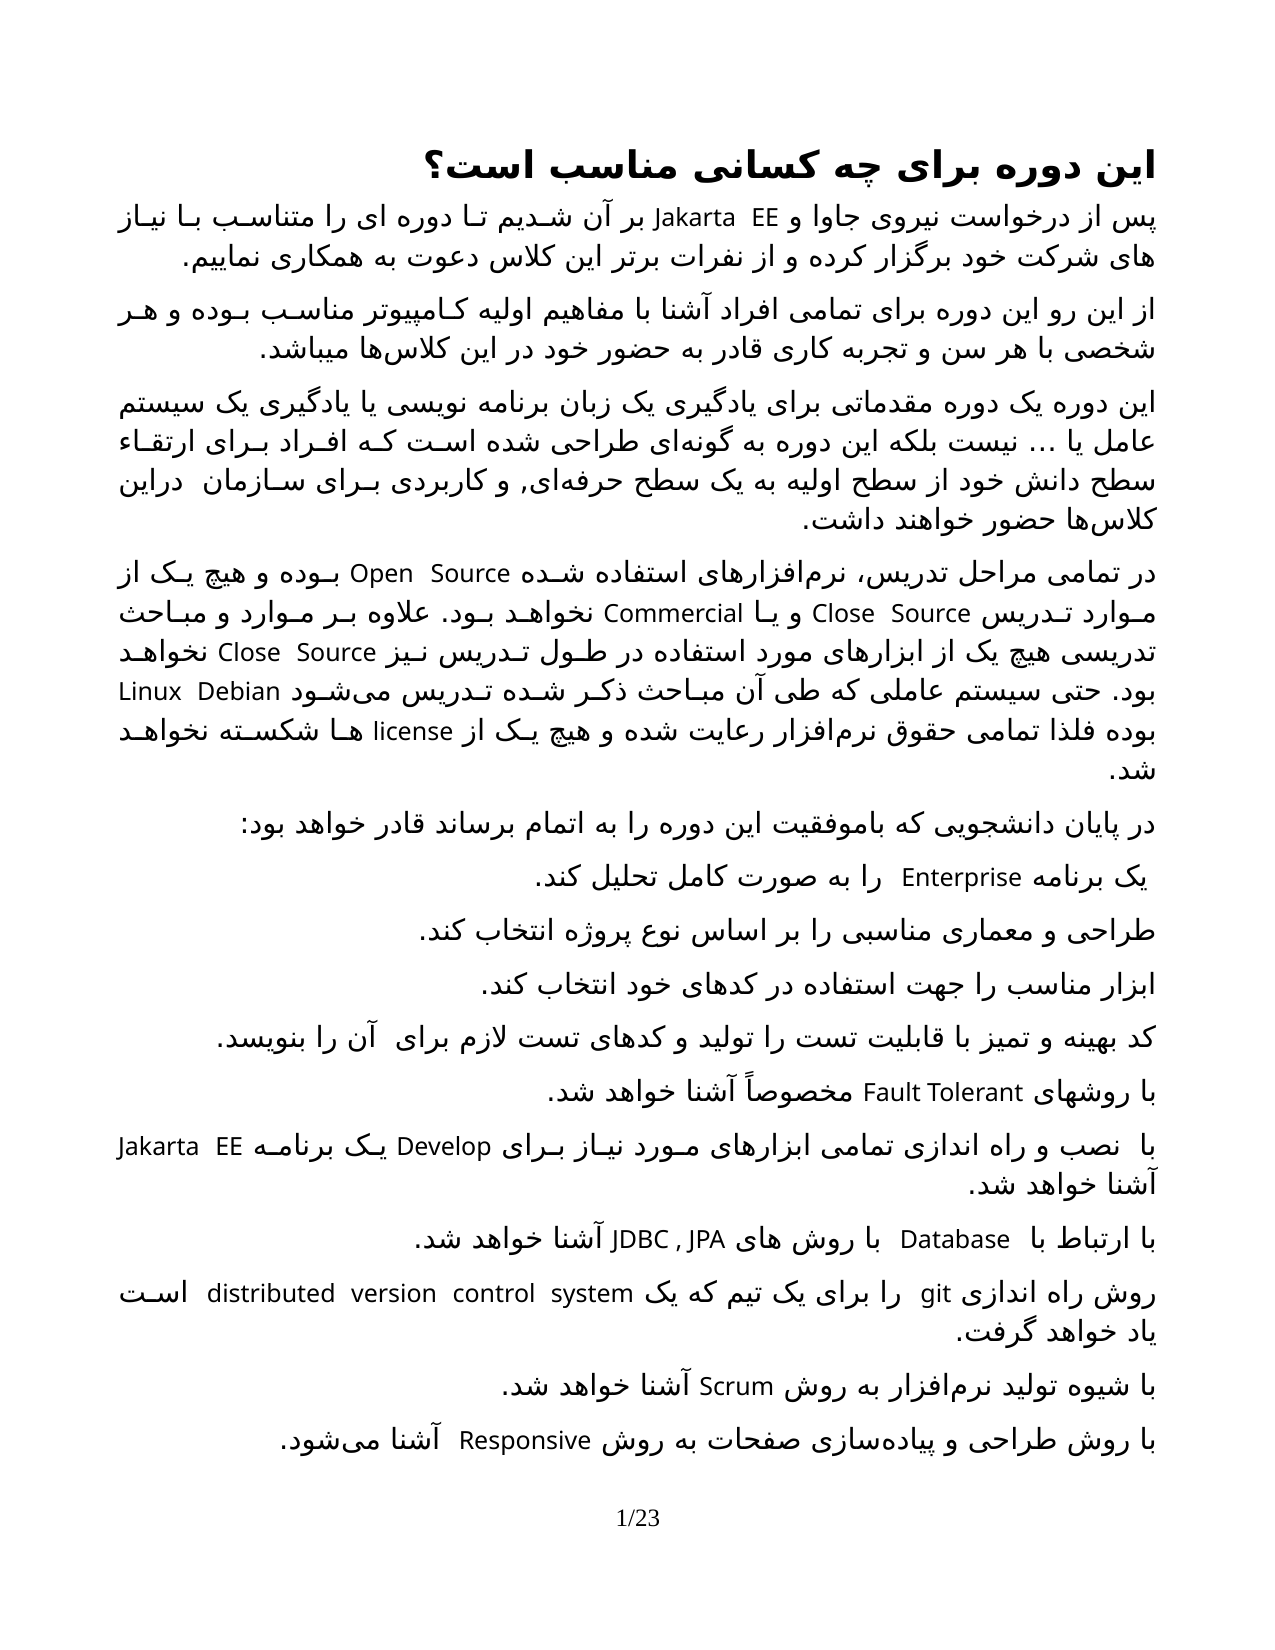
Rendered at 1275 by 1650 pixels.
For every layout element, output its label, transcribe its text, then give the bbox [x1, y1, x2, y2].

text ابزار مناسب را جهت استفاده در کدهای خود انتخاب کند. [118, 967, 1157, 1001]
text از این رو این دوره برای تمامی افراد آشنا با مفاهیم اولیه کامپیوتر مناسب بوده و هر شخصی با هر سن و تجربه کاری قادر به حضور خود در این کلاس‌ها میباشد. [118, 293, 1157, 366]
text روش راه اندازی git را برای یک تیم که یک distributed version control system است یاد خواهد گرفت. [118, 1275, 1157, 1349]
text با روش طراحی و پیاده‌سازی صفحات به روش Responsive آشنا می‌شود. [118, 1422, 1157, 1457]
subtitle این دوره برای چه کسانی مناسب است؟ [118, 143, 1157, 187]
text این دوره یک دوره مقدماتی برای یاد‌گیری یک زبان برنامه نویسی یا یاد‌گیری یک سیستم عامل یا … نیست بلکه این دوره به گونه‌ای طراحی شده است که افراد برای ارتقاء سطح دانش خود از سطح اولیه به یک سطح حرفه‌ای, و کاربردی برای سازمان دراین کلاس‌ها حضور خواهند داشت. [118, 385, 1157, 536]
text با شیوه تولید نرم‌افزار به روش Scrum آشنا خواهد شد. [118, 1368, 1157, 1403]
text کد بهینه و تمیز با قابلیت تست را تولید و کدهای تست لازم برای آن را بنویسد. [118, 1021, 1157, 1055]
text پس از درخواست نیروی جاوا و Jakarta EE بر آن شدیم تا دوره ای را متناسب با نیاز های شرکت خود برگزار کرده و از نفرات برتر این کلاس دعوت به همکاری نماییم. [118, 200, 1157, 273]
text یک برنامه Enterprise را به صورت کامل تحلیل کند. [118, 859, 1157, 894]
text در پایان دانشجویی که باموفقیت این دوره را به اتمام برساند قادر خواهد بود: [118, 806, 1157, 840]
text با روشهای Fault Tolerant مخصوصاً آشنا خواهد شد. [118, 1074, 1157, 1109]
text با ارتباط با Database با روش های JDBC , JPA آشنا خواهد شد. [118, 1221, 1157, 1256]
text طراحی و معماری مناسبی را بر اساس نوع پروژه انتخاب کند. [118, 914, 1157, 948]
text در تمامی مراحل تدریس، نرم‌افزارهای استفاده شده Open Source بوده و هیچ یک از موارد تدریس Close Source و یا Commercial نخواهد بود. علاوه بر موارد و مباحث تدریسی هیچ یک از ابزارهای مورد استفاده در طول تدریس نیز Close Source نخواهد بود. حتی سیستم عاملی که طی آن مباحث ذکر شده تدریس می‌شود Linux Debian بوده فلذا تمامی حقوق نرم‌افزار رعایت شده و هیچ یک از license ها شکسته نخواهد شد. [118, 556, 1157, 786]
text با نصب و راه اندازی تمامی ابزارهای مورد نیاز برای Develop یک برنامه Jakarta EE آشنا خواهد شد. [118, 1128, 1157, 1202]
